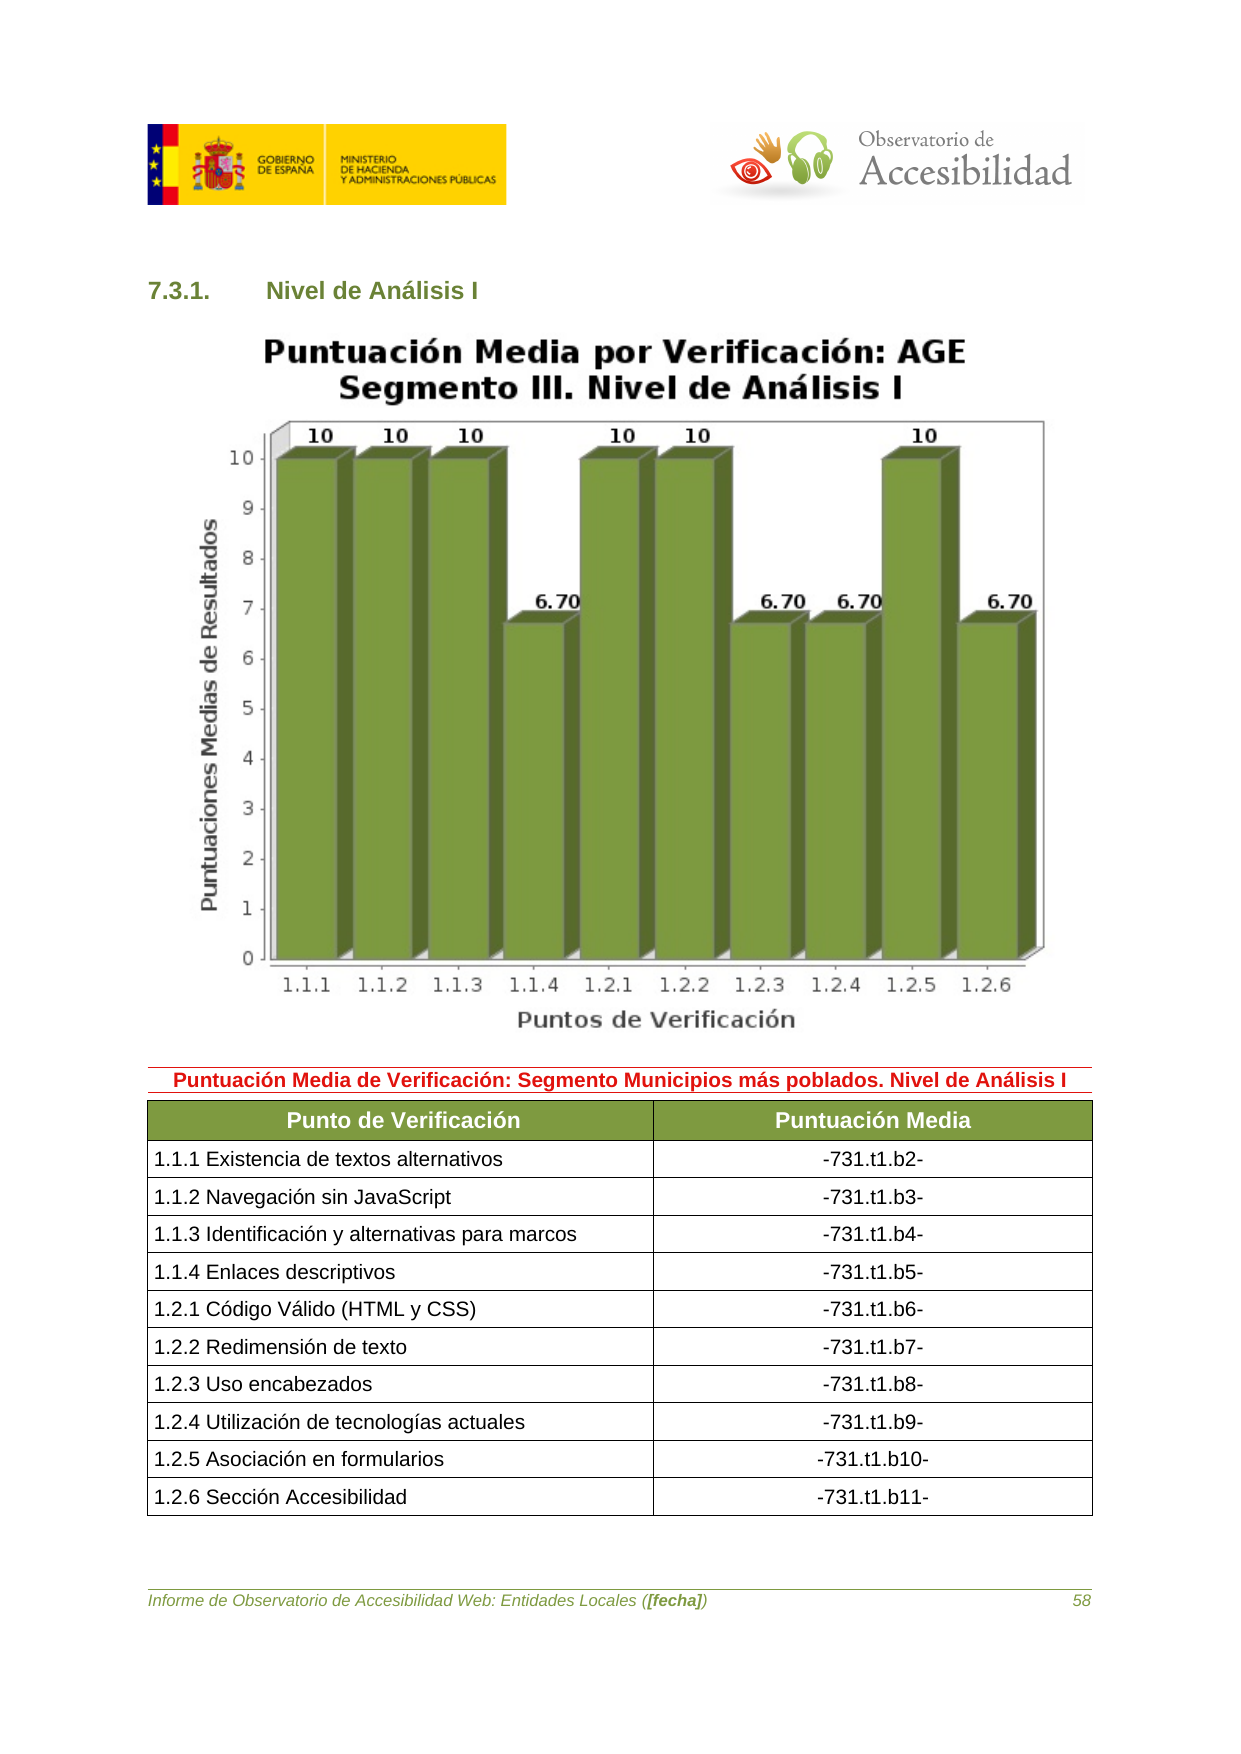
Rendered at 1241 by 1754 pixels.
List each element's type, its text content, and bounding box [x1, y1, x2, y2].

table_cell 1.2.1 Código Válido (HTML y CSS) [148, 1291, 653, 1327]
table_cell 1.2.6 Sección Accesibilidad [148, 1478, 653, 1515]
table_cell 1.1.2 Navegación sin JavaScript [148, 1178, 653, 1215]
picture [178, 332, 1062, 1042]
table_header Puntuación Media [654, 1101, 1092, 1140]
table_cell 1.2.2 Redimensión de texto [148, 1328, 653, 1365]
table_cell -731.t1.b2- [654, 1141, 1092, 1177]
table_cell -731.t1.b3- [654, 1178, 1092, 1215]
table_cell 1.1.3 Identificación y alternativas para marcos [148, 1216, 653, 1252]
table_cell 1.2.5 Asociación en formularios [148, 1441, 653, 1477]
table_cell 1.2.3 Uso encabezados [148, 1366, 653, 1402]
table_cell 1.2.4 Utilización de tecnologías actuales [148, 1403, 653, 1440]
table_cell -731.t1.b10- [654, 1441, 1092, 1477]
table_cell -731.t1.b8- [654, 1366, 1092, 1402]
table_cell -731.t1.b5- [654, 1253, 1092, 1290]
table_cell -731.t1.b6- [654, 1291, 1092, 1327]
text Puntuación Media de Verificación: Segmento Municipios más poblados. Nivel de Análisis I [148, 1068, 1092, 1092]
table_cell 1.1.1 Existencia de textos alternativos [148, 1141, 653, 1177]
list Nivel de Análisis I [148, 276, 1092, 304]
picture [710, 122, 1086, 205]
table_cell -731.t1.b11- [654, 1478, 1092, 1515]
table_cell 1.1.4 Enlaces descriptivos [148, 1253, 653, 1290]
table_cell -731.t1.b9- [654, 1403, 1092, 1440]
picture [147, 124, 507, 205]
table_cell -731.t1.b4- [654, 1216, 1092, 1252]
table_cell -731.t1.b7- [654, 1328, 1092, 1365]
table_header Punto de Verificación [148, 1101, 653, 1140]
